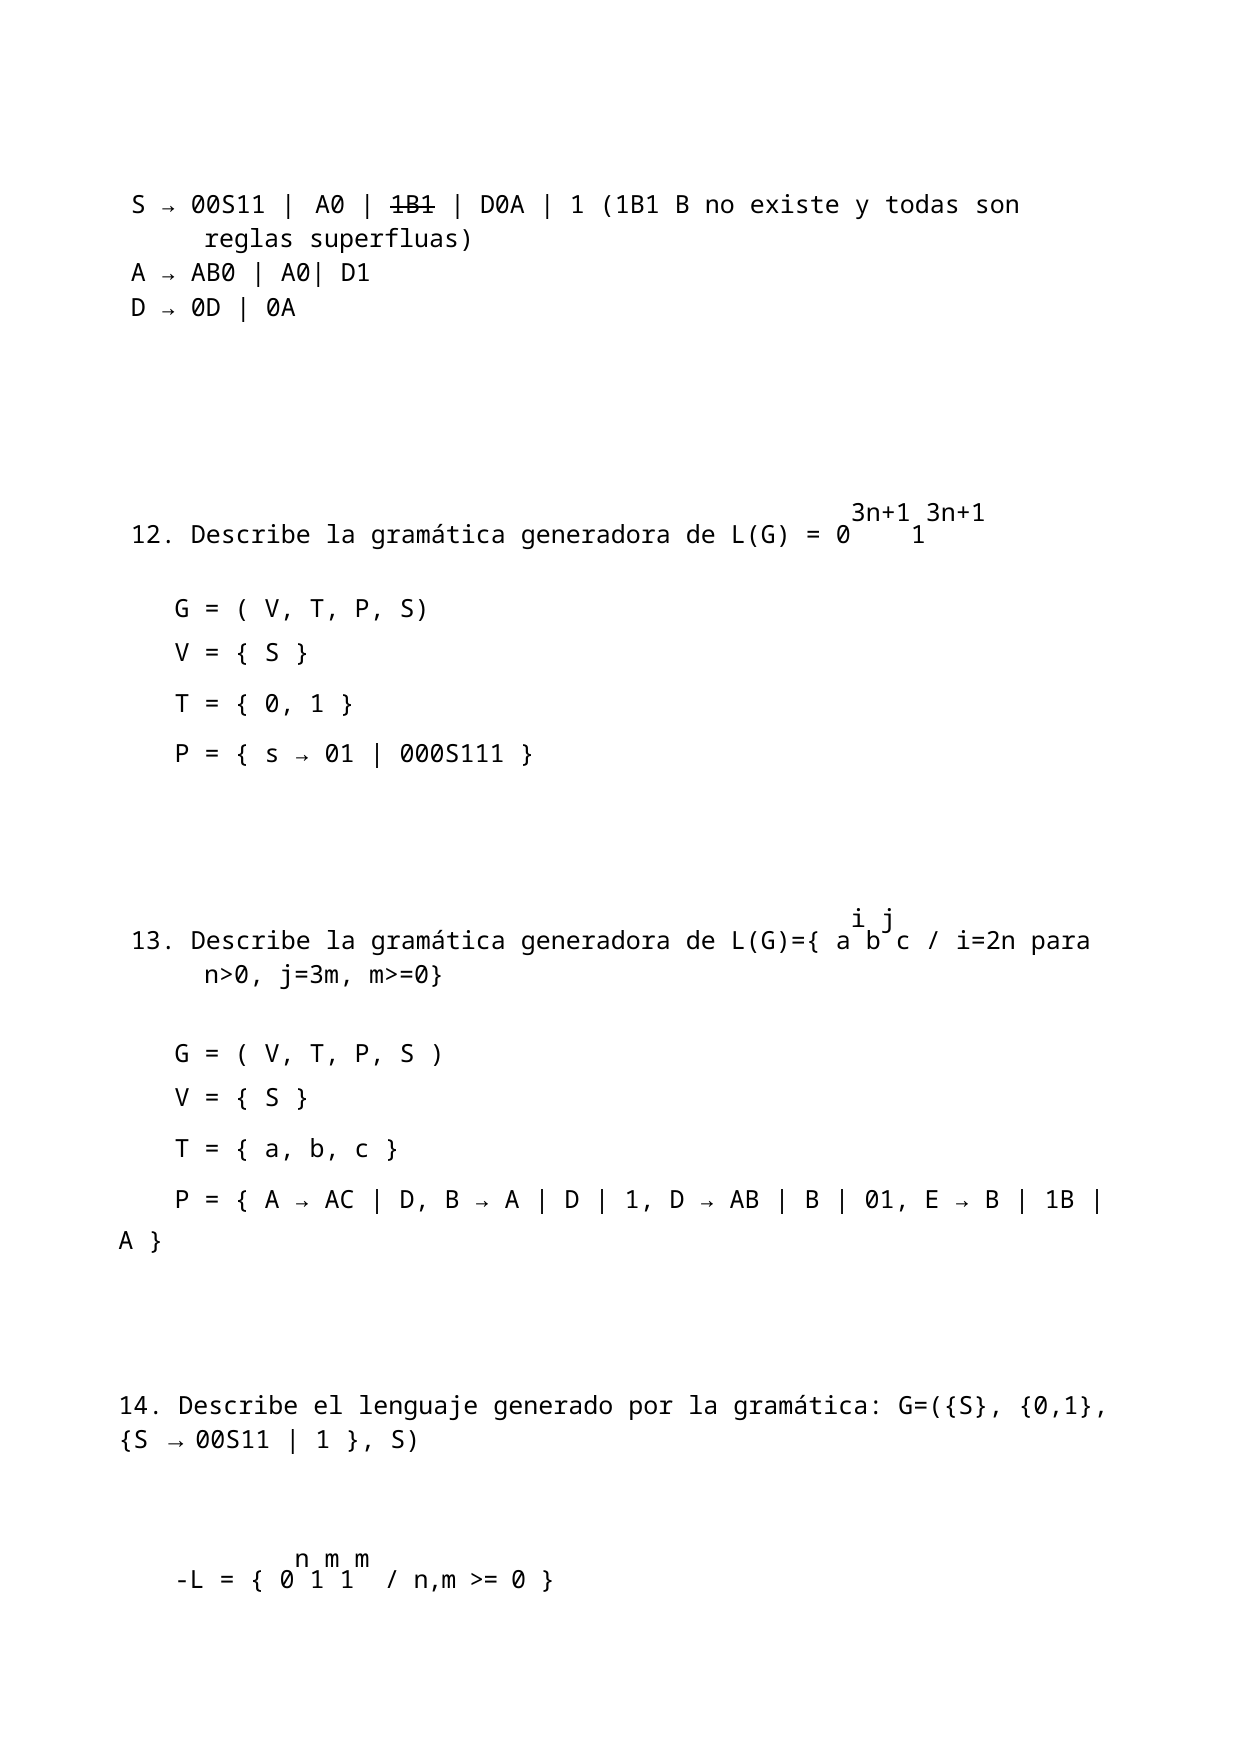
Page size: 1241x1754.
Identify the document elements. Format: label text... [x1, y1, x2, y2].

text G = ( V, T, P, S ) [118, 1036, 1122, 1070]
list D → 0D | 0A [131, 289, 1122, 323]
text P = { A → AC | D, B → A | D | 1, D → AB | B | 01, E → B | 1B | A } [118, 1181, 1122, 1256]
text G = ( V, T, P, S) [118, 591, 1122, 624]
list 13. Describe la gramática generadora de L(G)={ aibjc / i=2n para n>0, j=3m, m>=0} [131, 901, 1122, 991]
text V = { S } [118, 1080, 1122, 1114]
text T = { a, b, c } [118, 1131, 1122, 1165]
list A → AB0 | A0| D1 [131, 255, 1122, 289]
list 14. Describe el lenguaje generado por la gramática: G=({S}, {0,1}, {S → 00S11 | 1 }, S) [118, 1387, 1122, 1456]
list S → 00S11 | A0 | 1B1 | D0A | 1 (1B1 B no existe y todas son reglas superfluas) [131, 187, 1122, 255]
list -L = { 0n1m1m / n,m >= 0 } [118, 1540, 1122, 1608]
list 12. Describe la gramática generadora de L(G) = 03n+113n+1 [131, 495, 1122, 551]
text T = { 0, 1 } [118, 685, 1122, 719]
text P = { s → 01 | 000S111 } [118, 736, 1122, 770]
text V = { S } [118, 634, 1122, 668]
